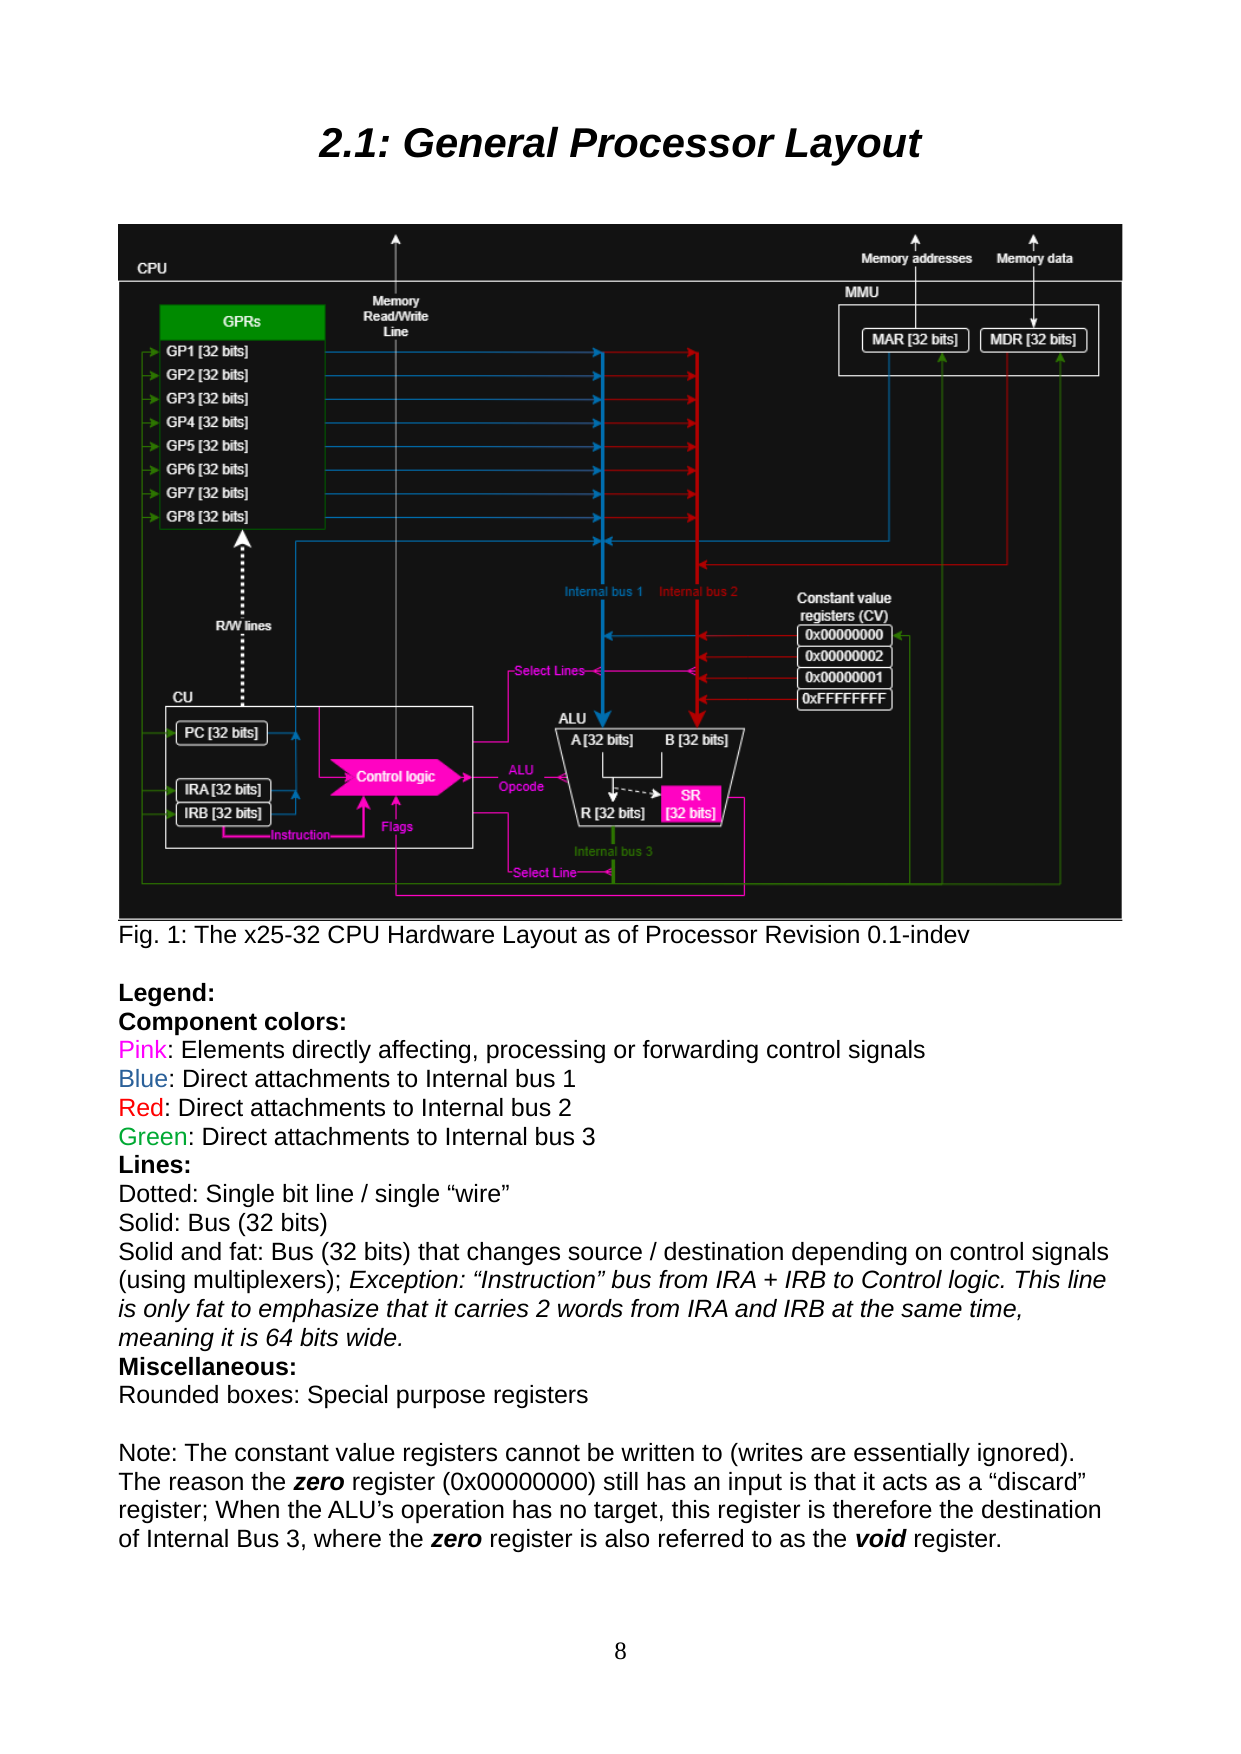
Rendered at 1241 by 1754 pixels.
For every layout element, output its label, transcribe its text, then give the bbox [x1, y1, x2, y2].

text Rounded boxes: Special purpose registers [118, 1380, 1122, 1409]
text Green: Direct attachments to Internal bus 3 [118, 1122, 1122, 1150]
text Solid and fat: Bus (32 bits) that changes source / destination depending on control signals (using multiplexers); Exception: “Instruction” bus from IRA + IRB to Control logic. This line is only fat to emphasize that it carries 2 words from IRA and IRB at the same time, meaning it is 64 bits wide. [118, 1237, 1122, 1352]
picture [118, 224, 1123, 921]
text Note: The constant value registers cannot be written to (writes are essentially ignored). The reason the zero register (0x00000000) still has an input is that it acts as a “discard” register; When the ALU’s operation has no target, this register is therefore the destination of Internal Bus 3, where the zero register is also referred to as the void register. [118, 1438, 1122, 1553]
text Lines: [118, 1150, 1122, 1179]
text Blue: Direct attachments to Internal bus 1 [118, 1064, 1122, 1093]
text Pink: Elements directly affecting, processing or forwarding control signals [118, 1035, 1122, 1064]
text Fig. 1: The x25-32 CPU Hardware Layout as of Processor Revision 0.1-indev [118, 921, 1122, 949]
text Miscellaneous: [118, 1352, 1122, 1380]
text 2.1: General Processor Layout [118, 118, 1122, 166]
text Legend: [118, 978, 1122, 1007]
text Dotted: Single bit line / single “wire” [118, 1179, 1122, 1208]
text Component colors: [118, 1007, 1122, 1035]
text Solid: Bus (32 bits) [118, 1208, 1122, 1237]
text Red: Direct attachments to Internal bus 2 [118, 1093, 1122, 1122]
